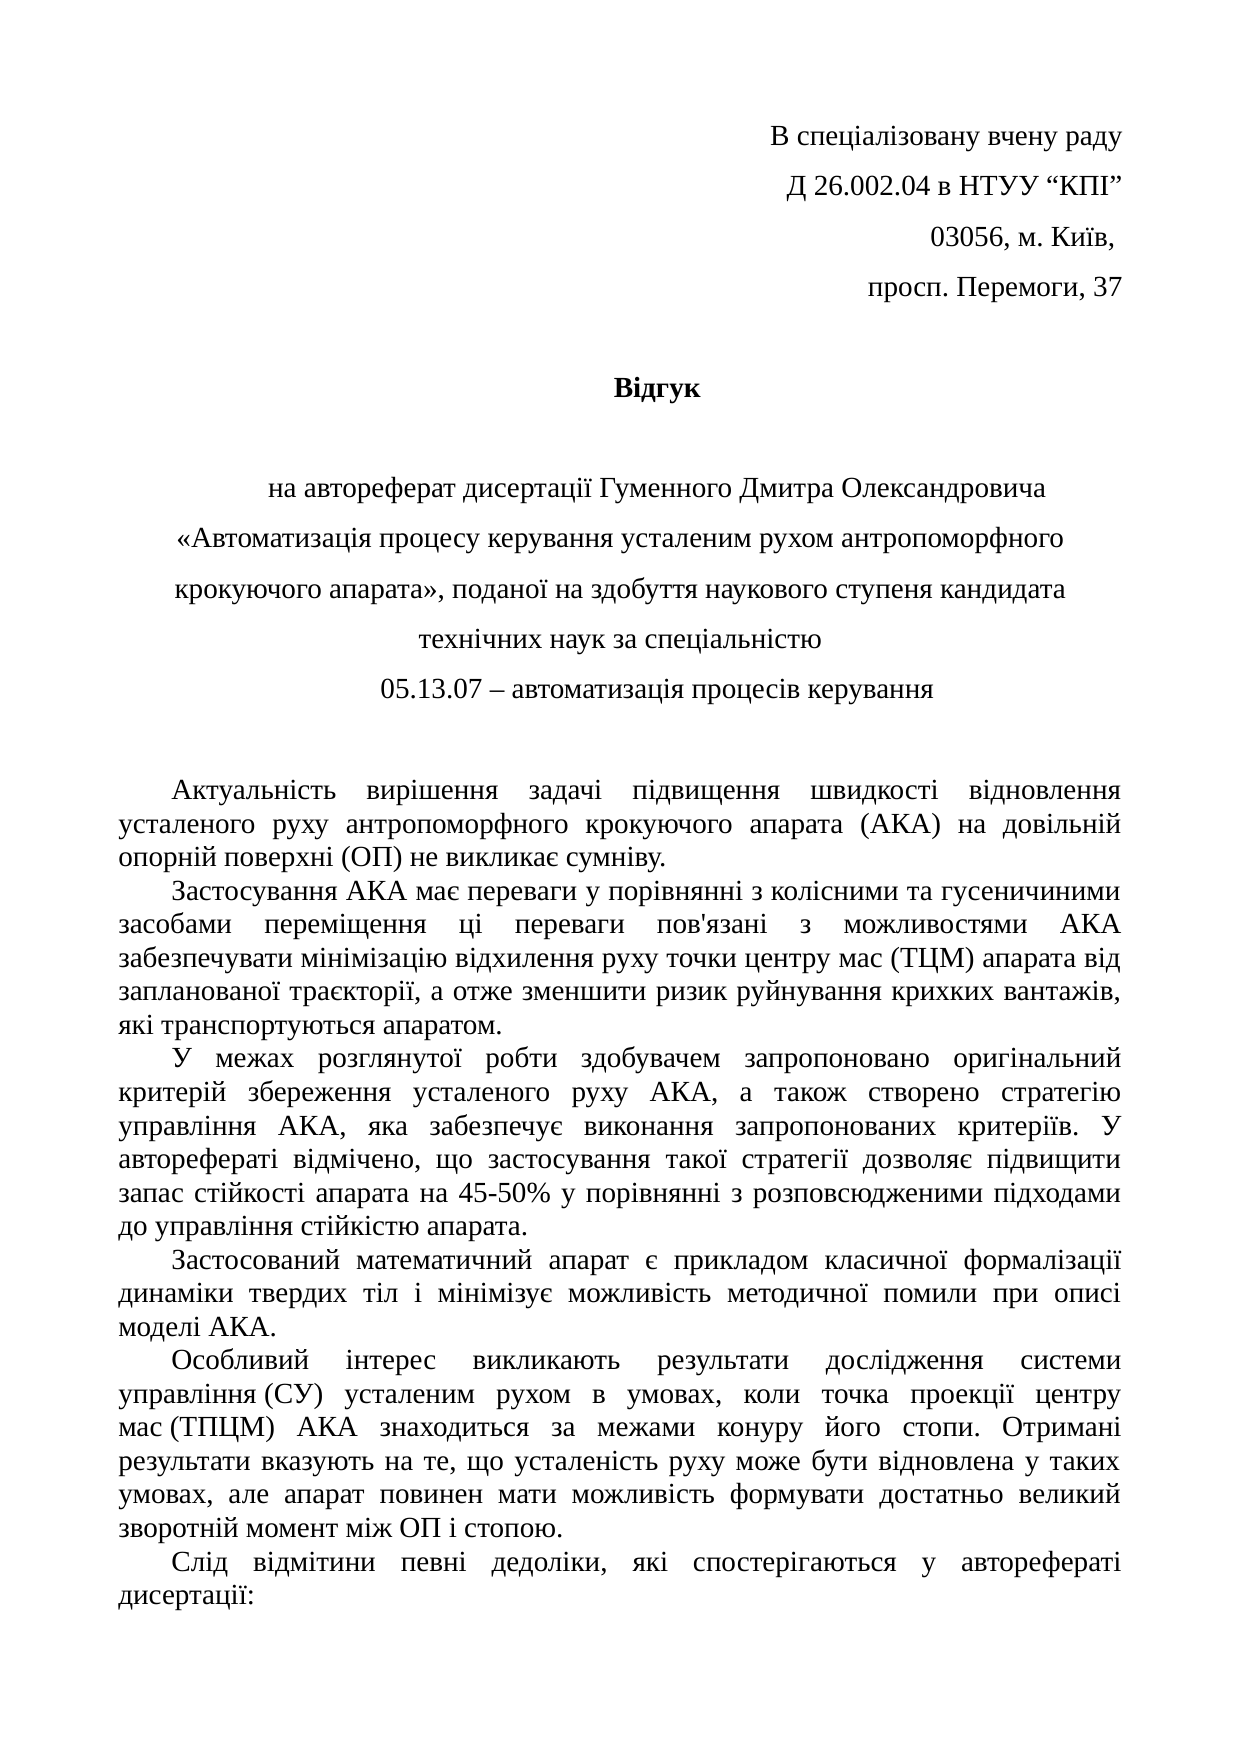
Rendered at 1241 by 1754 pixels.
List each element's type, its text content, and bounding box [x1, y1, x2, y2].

text Застосування АКА має переваги у порівнянні з колісними та гусеничиними засобами переміщення ці переваги пов'язані з можливостями АКА забезпечувати мінімізацію відхилення руху точки центру мас (ТЦМ) апарата від запланованої траєкторії, а отже зменшити ризик руйнування крихких вантажів, які транспортуються апаратом. [118, 873, 1122, 1041]
text 05.13.07 – автоматизація процесів керування [118, 672, 1122, 705]
text на автореферат дисертації Гуменного Дмитра Олександровича «Автоматизація процесу керування усталеним рухом антропоморфного крокуючого апарата», поданої на здобуття наукового ступеня кандидата технічних наук за спеціальністю [118, 470, 1122, 655]
text просп. Перемоги, 37 [118, 269, 1122, 303]
text Відгук [118, 370, 1122, 403]
text Актуальність вирішення задачі підвищення швидкості відновлення усталеного руху антропоморфного крокуючого апарата (АКА) на довільній опорній поверхні (ОП) не викликає сумніву. [118, 772, 1122, 873]
text У межах розглянутої робти здобувачем запропоновано оригінальний критерій збереження усталеного руху АКА, а також створено стратегію управління АКА, яка забезпечує виконання запропонованих критеріїв. У авторефераті відмічено, що застосування такої стратегії дозволяє підвищити запас стійкості апарата на 45-50% у порівнянні з розповсюдженими підходами до управління стійкістю апарата. [118, 1041, 1122, 1242]
text Особливий інтерес викликають результати дослідження системи управління (СУ) усталеним рухом в умовах, коли точка проекції центру мас (ТПЦМ) АКА знаходиться за межами конуру його стопи. Отримані результати вказують на те, що усталеність руху може бути відновлена у таких умовах, але апарат повинен мати можливість формувати достатньо великий зворотній момент між ОП і стопою. [118, 1342, 1122, 1544]
text Застосований математичний апарат є прикладом класичної формалізації динаміки твердих тіл і мінімізує можливість методичної помили при описі моделі АКА. [118, 1242, 1122, 1342]
text Слід відмітини певні дедоліки, які спостерігаються у авторефераті дисертації: [118, 1544, 1122, 1611]
text В спеціалізовану вчену раду [118, 118, 1122, 152]
text 03056, м. Київ, [118, 219, 1122, 252]
text Д 26.002.04 в НТУУ “КПІ” [118, 168, 1122, 202]
